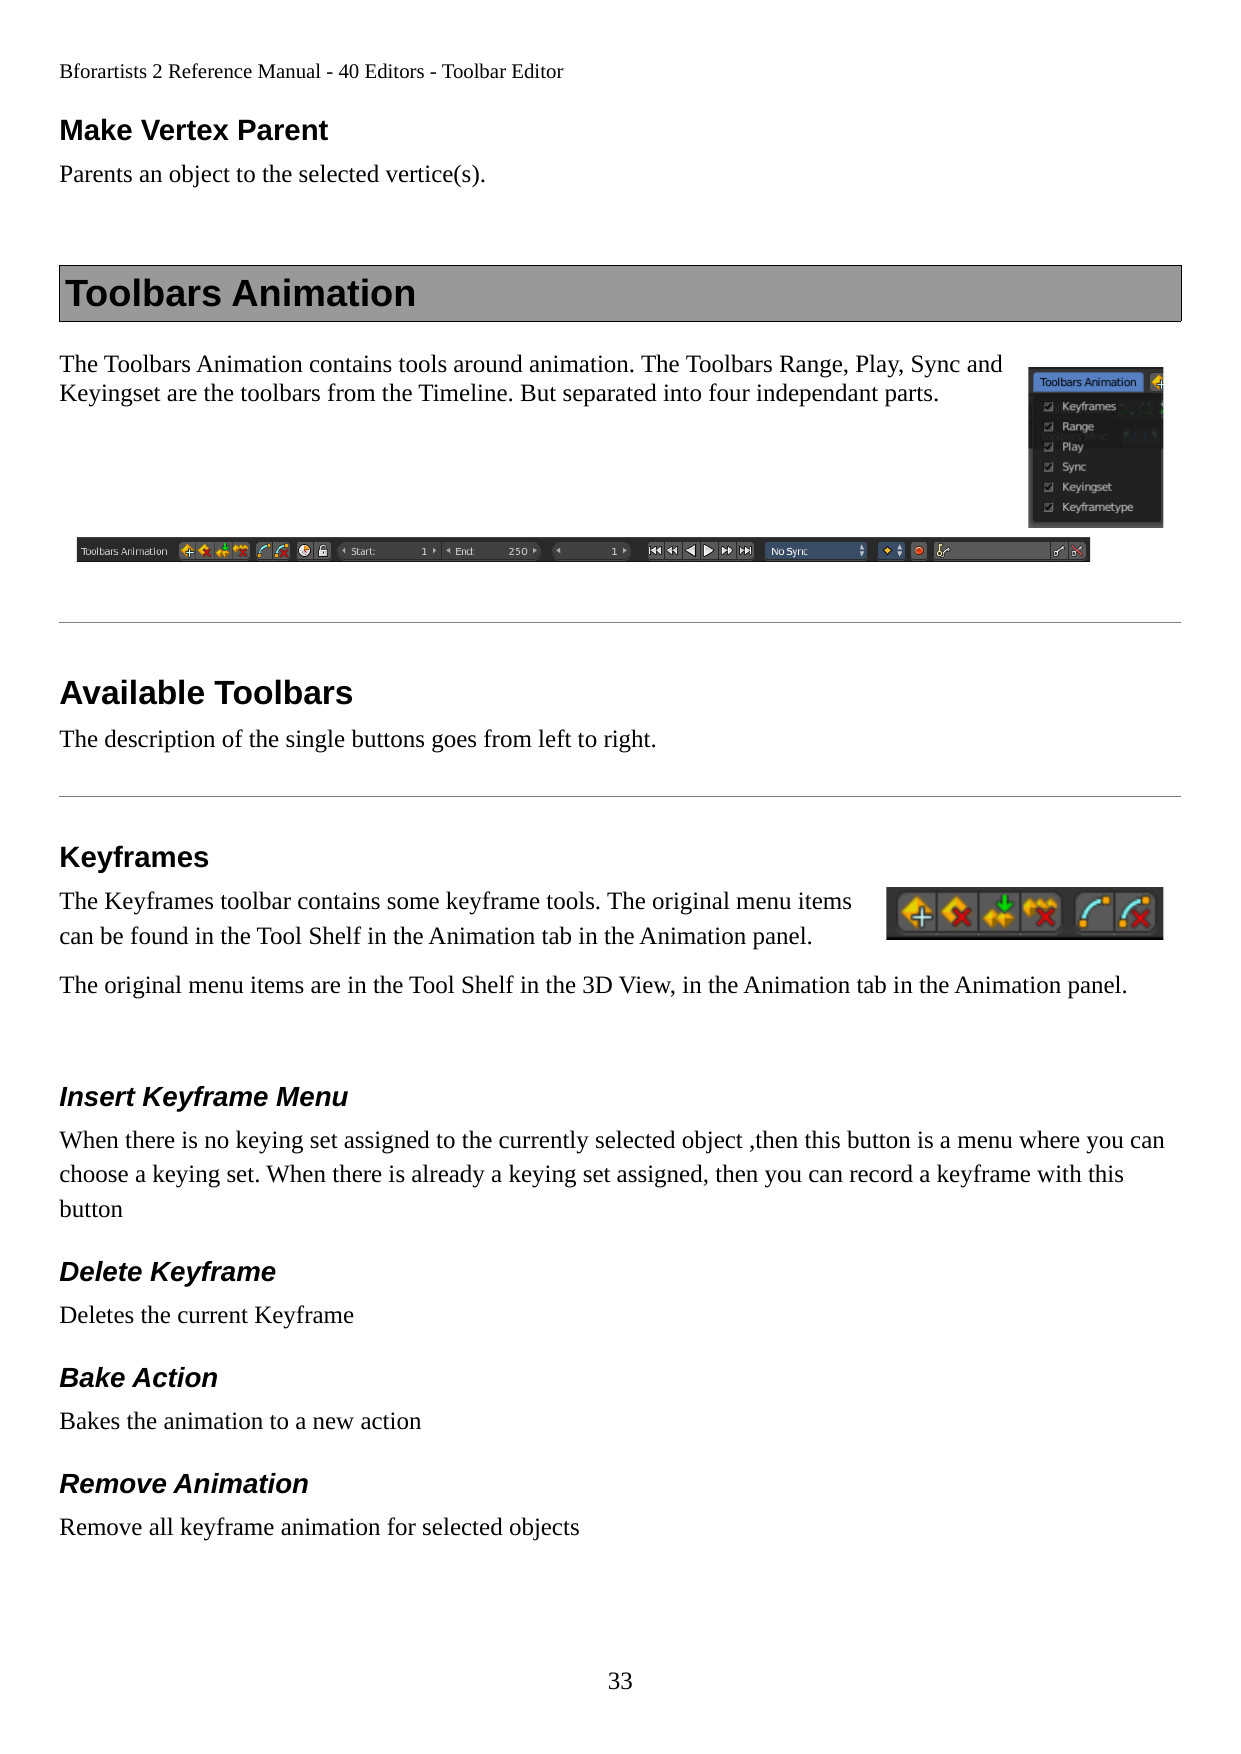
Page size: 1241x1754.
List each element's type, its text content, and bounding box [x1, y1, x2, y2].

subtitle Keyframes [59, 840, 1181, 874]
table_header Toolbars Animation [60, 266, 1181, 321]
subtitle Available Toolbars [59, 673, 1181, 711]
subtitle Bake Action [59, 1361, 1181, 1393]
text The Toolbars Animation contains tools around animation. The Toolbars Range, Play, Sync and Keyingset are the toolbars from the Timeline. But separated into four independant parts. [59, 349, 1181, 407]
text When there is no keying set assigned to the currently selected object ,then this button is a menu where you can choose a keying set. When there is already a keying set assigned, then you can record a keyframe with this button [59, 1125, 1181, 1223]
text Deletes the current Keyframe [59, 1300, 1181, 1329]
text Bakes the animation to a new action [59, 1406, 1181, 1434]
subtitle Insert Keyframe Menu [59, 1081, 1181, 1112]
picture [76, 537, 1091, 562]
text Parents an object to the selected vertice(s). [59, 159, 1181, 188]
text The original menu items are in the Tool Shelf in the 3D View, in the Animation tab in the Animation panel. [59, 970, 1181, 999]
text Remove all keyframe animation for selected objects [59, 1512, 1181, 1541]
subtitle Make Vertex Parent [59, 113, 1181, 146]
subtitle Remove Animation [59, 1467, 1181, 1499]
picture [886, 887, 1164, 940]
picture [1028, 367, 1164, 528]
text The description of the single buttons goes from left to right. [59, 724, 1181, 753]
subtitle Delete Keyframe [59, 1256, 1181, 1287]
text The Keyframes toolbar contains some keyframe tools. The original menu items can be found in the Tool Shelf in the Animation tab in the Animation panel. [59, 886, 1181, 950]
